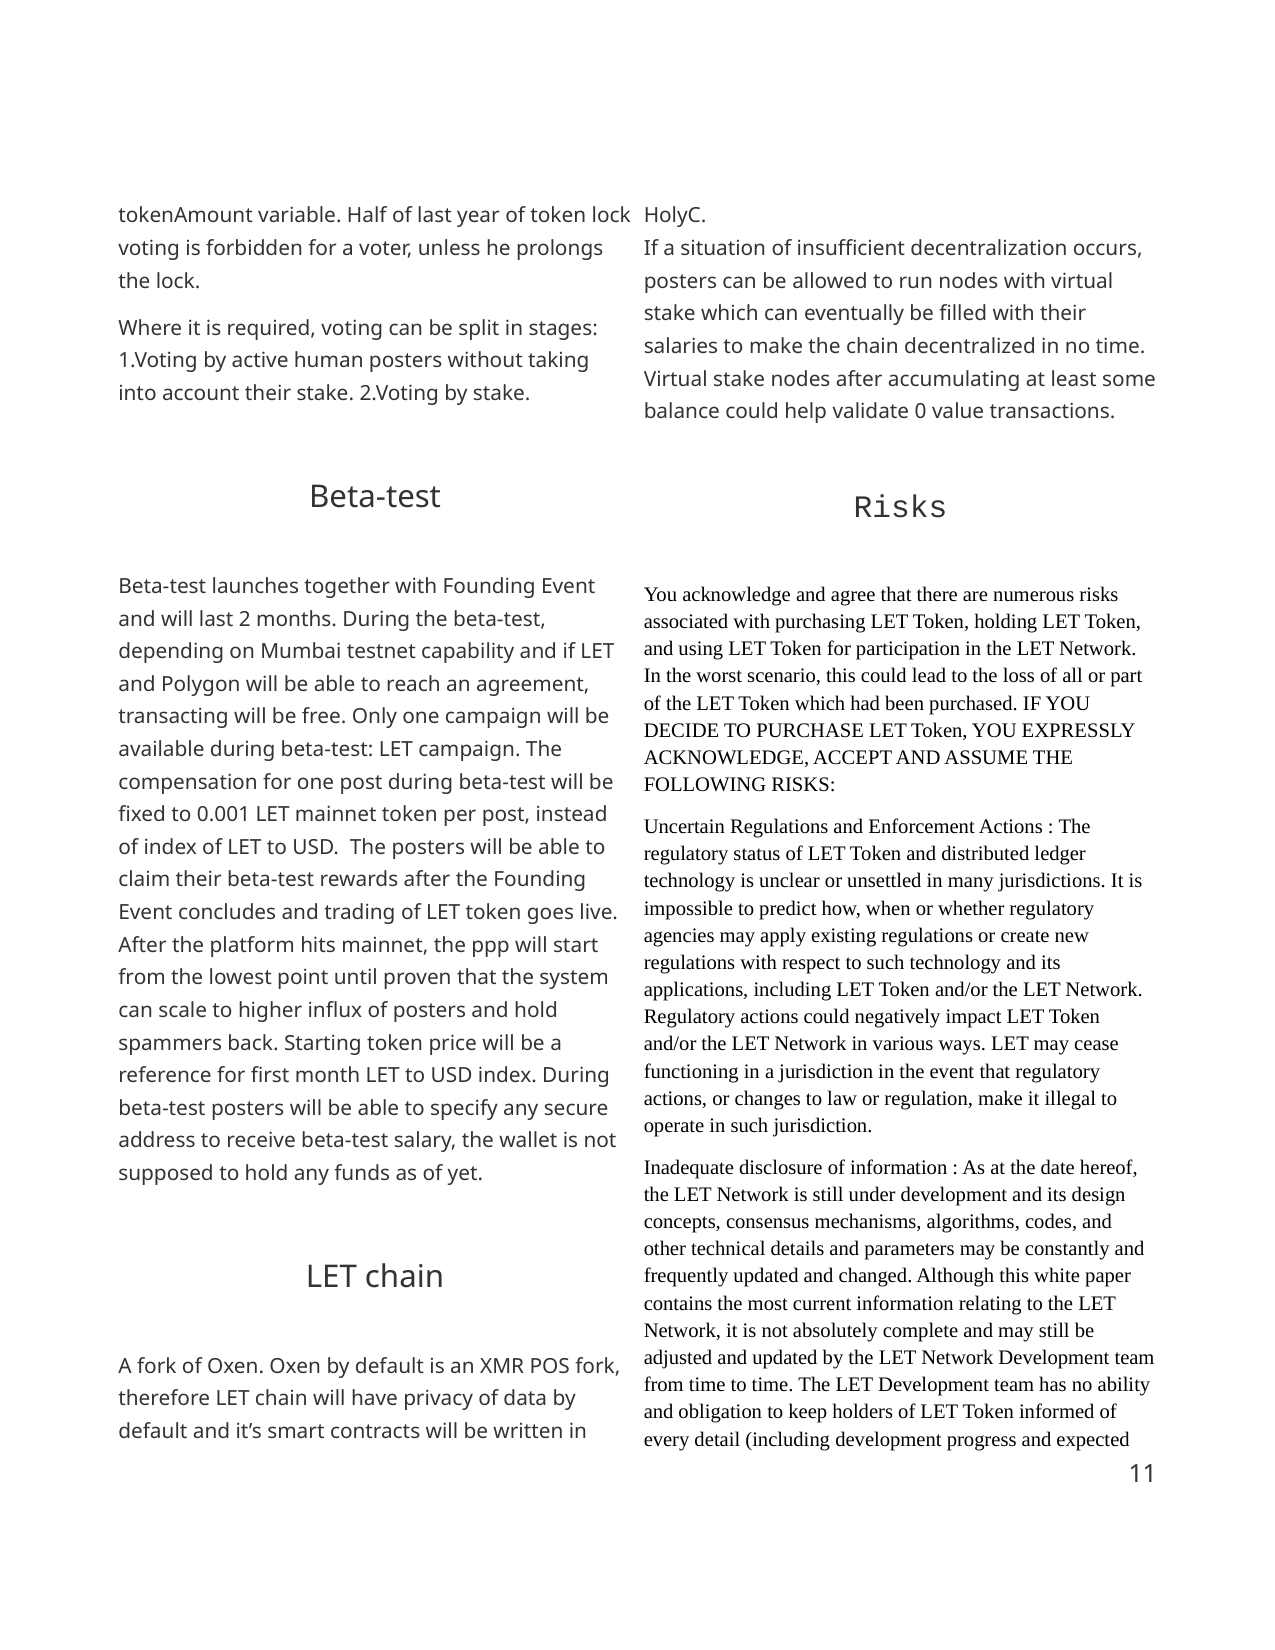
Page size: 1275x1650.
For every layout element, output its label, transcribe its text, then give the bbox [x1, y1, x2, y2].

text HolyC. If a situation of insufficient decentralization occurs, posters can be allowed to run nodes with virtual stake which can eventually be filled with their salaries to make the chain decentralized in no time. Virtual stake nodes after accumulating at least some balance could help validate 0 value transactions. [643, 201, 1157, 425]
text You acknowledge and agree that there are numerous risks associated with purchasing LET Token, holding LET Token, and using LET Token for participation in the LET Network. In the worst scenario, this could lead to the loss of all or part of the LET Token which had been purchased. IF YOU DECIDE TO PURCHASE LET Token, YOU EXPRESSLY ACKNOWLEDGE, ACCEPT AND ASSUME THE FOLLOWING RISKS: [643, 582, 1157, 796]
text A fork of Oxen. Oxen by default is an XMR POS fork, therefore LET chain will have privacy of data by default and it’s smart contracts will be written in [118, 1351, 632, 1444]
text Inadequate disclosure of information : As at the date hereof, the LET Network is still under development and its design concepts, consensus mechanisms, algorithms, codes, and other technical details and parameters may be constantly and frequently updated and changed. Although this white paper contains the most current information relating to the LET Network, it is not absolutely complete and may still be adjusted and updated by the LET Network Development team from time to time. The LET Development team has no ability and obligation to keep holders of LET Token informed of every detail (including development progress and expected [643, 1155, 1157, 1450]
subtitle Risks [643, 492, 1157, 527]
text Uncertain Regulations and Enforcement Actions : The regulatory status of LET Token and distributed ledger technology is unclear or unsettled in many jurisdictions. It is impossible to predict how, when or whether regulatory agencies may apply existing regulations or create new regulations with respect to such technology and its applications, including LET Token and/or the LET Network. Regulatory actions could negatively impact LET Token and/or the LET Network in various ways. LET may cease functioning in a jurisdiction in the event that regulatory actions, or changes to law or regulation, make it illegal to operate in such jurisdiction. [643, 814, 1157, 1137]
subtitle Beta-test [118, 474, 632, 516]
text tokenAmount variable. Half of last year of token lock voting is forbidden for a voter, unless he prolongs the lock. [118, 201, 632, 294]
subtitle LET chain [118, 1254, 632, 1296]
text Where it is required, voting can be split in stages: 1.Voting by active human posters without taking into account their stake. 2.Voting by stake. [118, 313, 632, 407]
text Beta-test launches together with Founding Event and will last 2 months. During the beta-test, depending on Mumbai testnet capability and if LET and Polygon will be able to reach an agreement, transacting will be free. Only one campaign will be available during beta-test: LET campaign. The compensation for one post during beta-test will be fixed to 0.001 LET mainnet token per post, instead of index of LET to USD. The posters will be able to claim their beta-test rewards after the Founding Event concludes and trading of LET token goes live. After the platform hits mainnet, the ppp will start from the lowest point until proven that the system can scale to higher influx of posters and hold spammers back. Starting token price will be a reference for first month LET to USD index. During beta-test posters will be able to specify any secure address to receive beta-test salary, the wallet is not supposed to hold any funds as of yet. [118, 571, 632, 1186]
